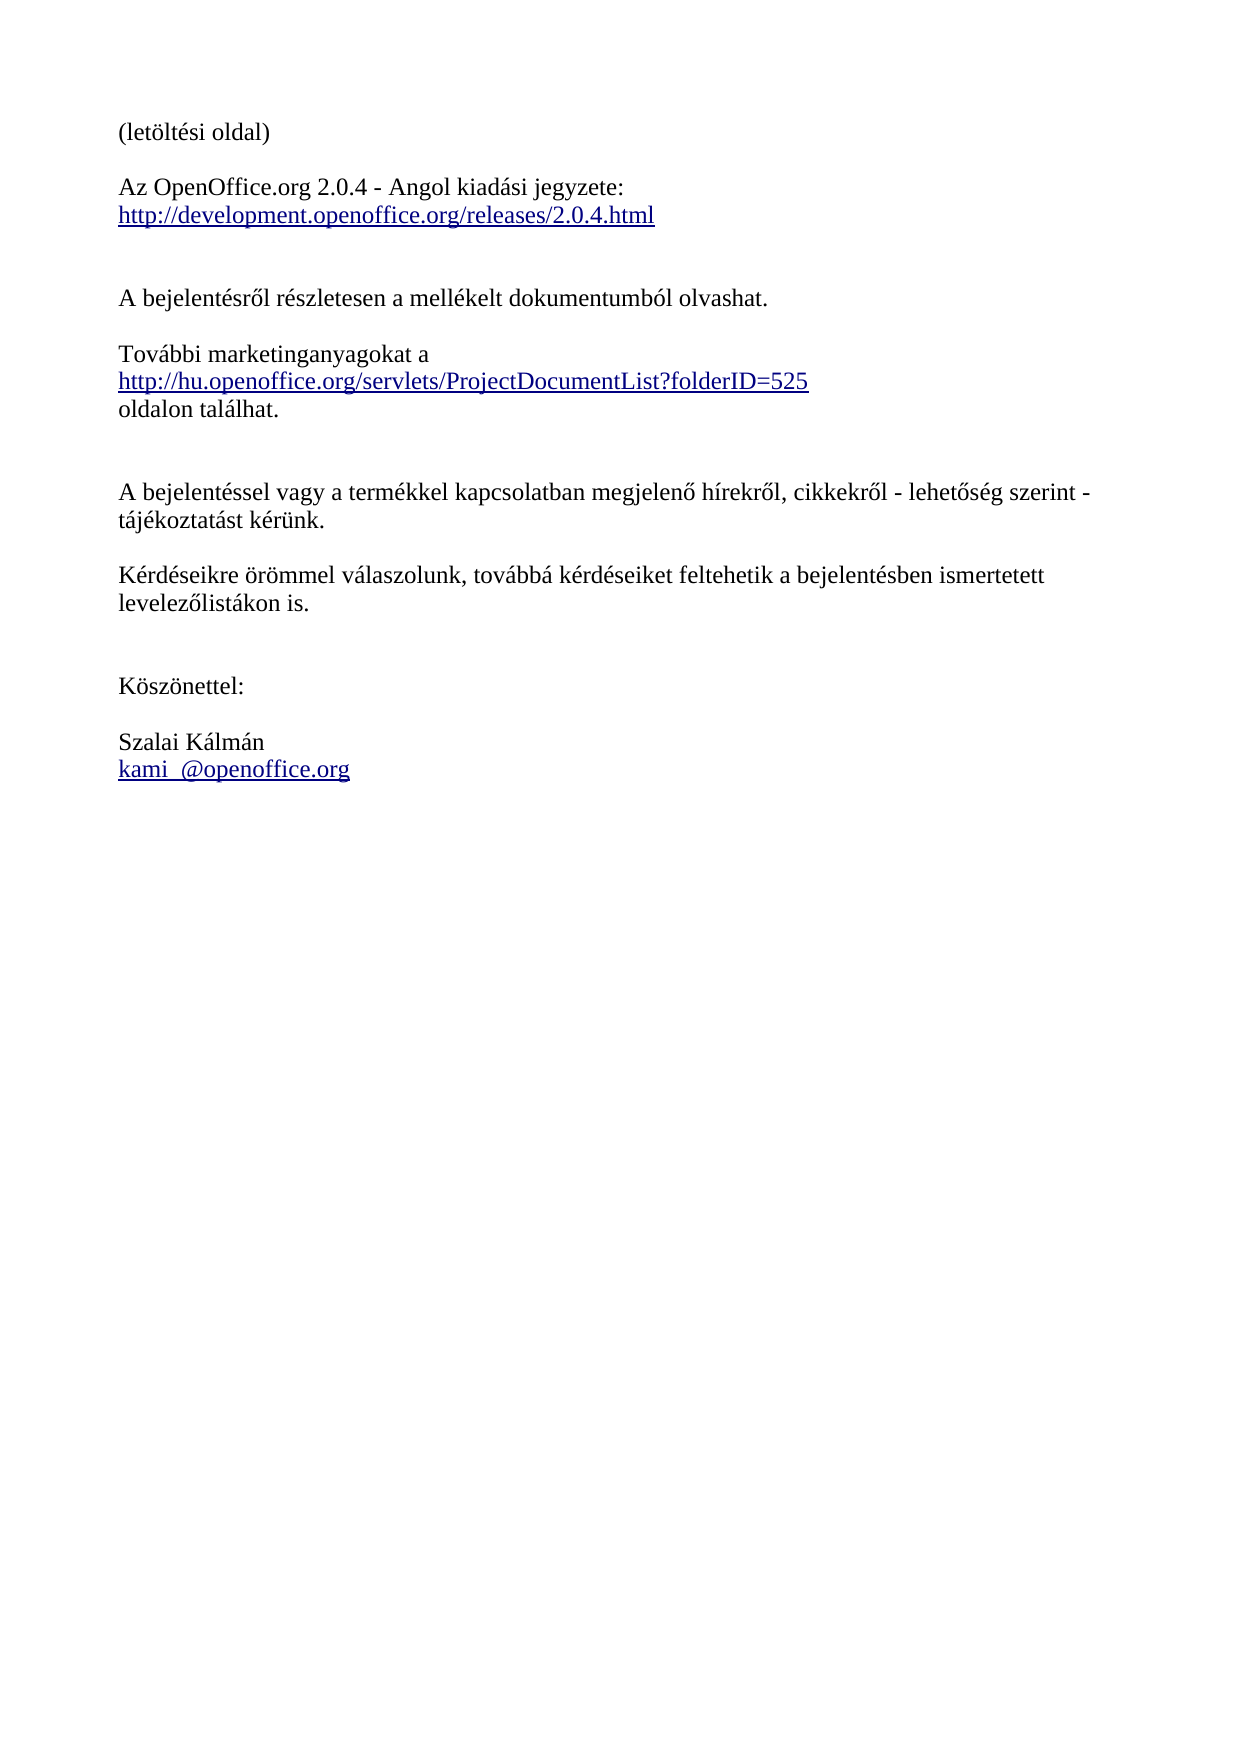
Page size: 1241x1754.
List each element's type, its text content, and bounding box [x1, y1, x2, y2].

text Az OpenOffice.org 2.0.4 - Angol kiadási jegyzete: http://development.openoffice.org/releases/2.0.4.html A bejelentésről részletesen a mellékelt dokumentumból olvashat. További marketinganyagokat a http://hu.openoffice.org/servlets/ProjectDocumentList?folderID=525 oldalon találhat. A bejelentéssel vagy a termékkel kapcsolatban megjelenő hírekről, cikkekről - lehetőség szerint - tájékoztatást kérünk. Kérdéseikre örömmel válaszolunk, továbbá kérdéseiket feltehetik a bejelentésben ismertetett levelezőlistákon is. [118, 146, 1122, 617]
text Szalai Kálmán [118, 728, 1122, 755]
text (letöltési oldal) [118, 118, 1122, 146]
text Köszönettel: [118, 672, 1122, 700]
text kami_@openoffice.org [118, 755, 1122, 783]
